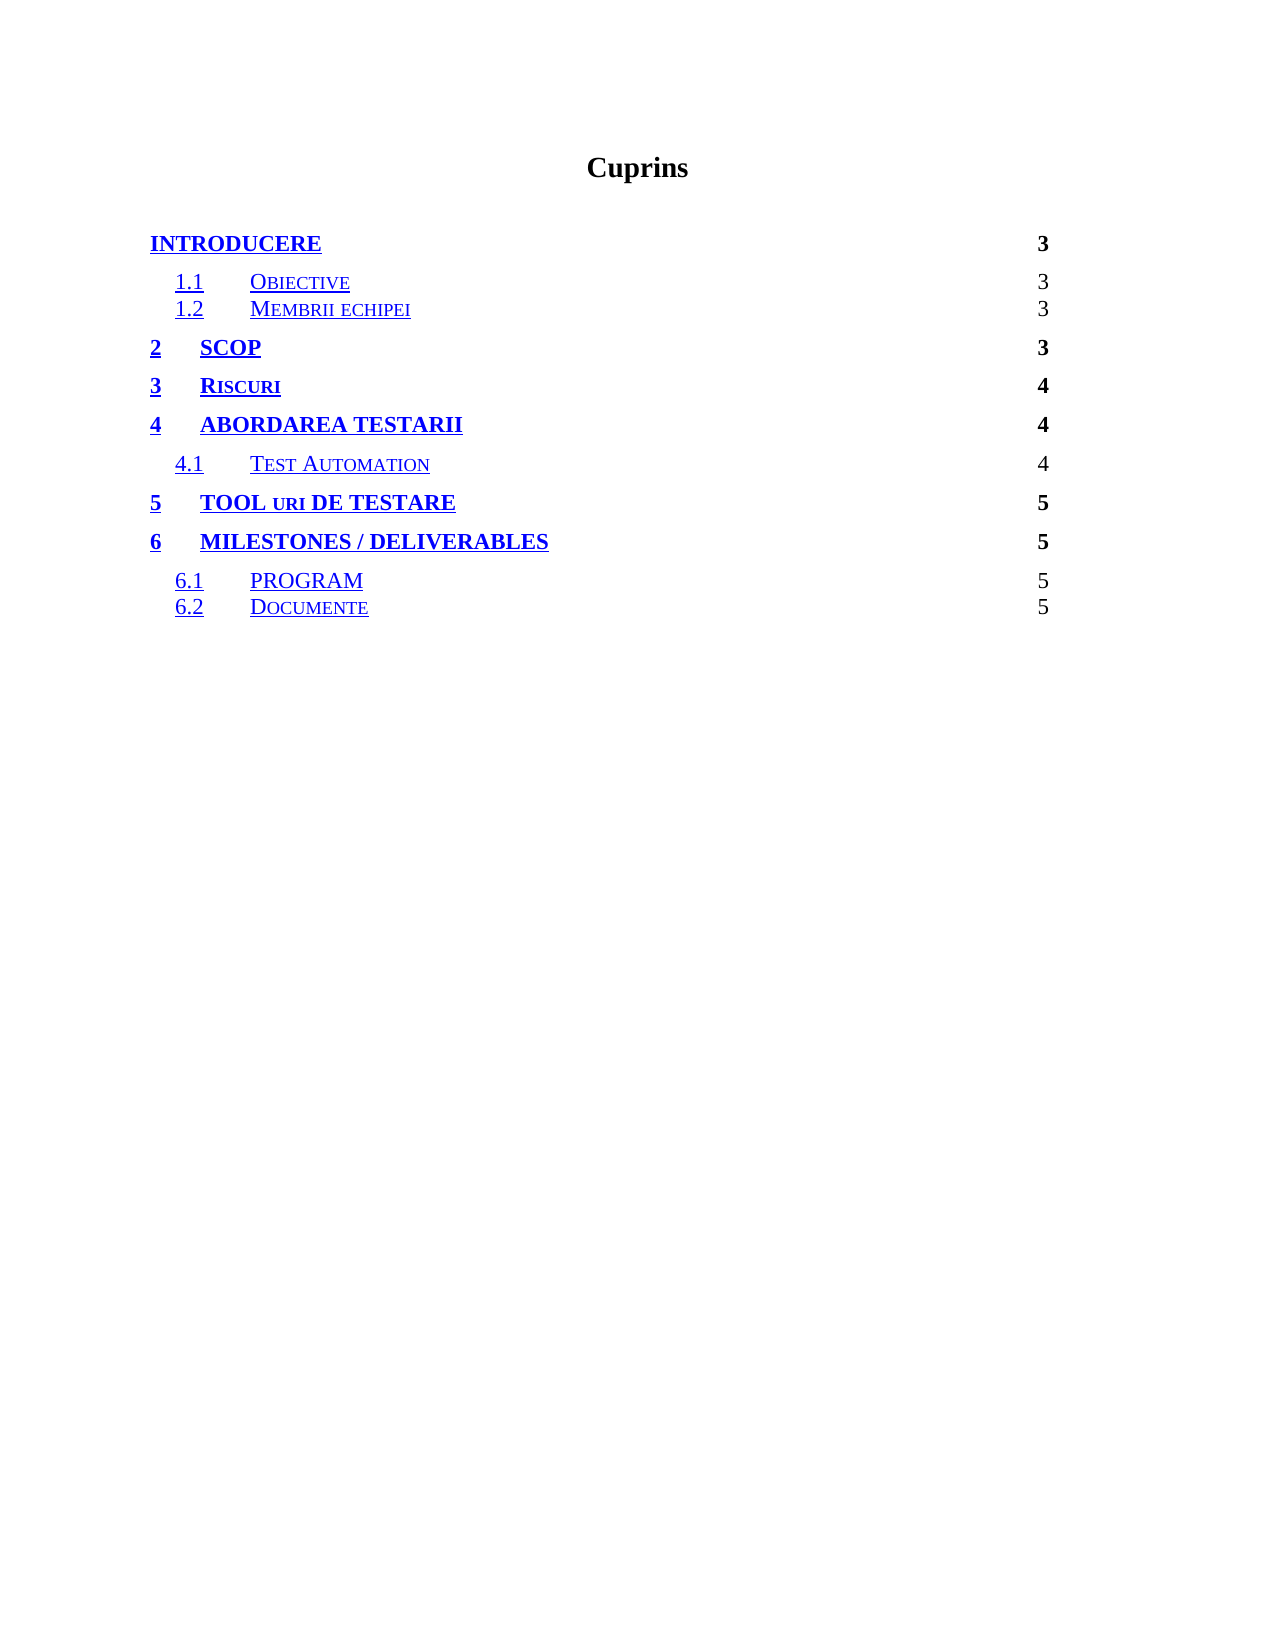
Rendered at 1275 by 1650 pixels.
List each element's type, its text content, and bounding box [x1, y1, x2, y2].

text 5 TOOL uri DE TESTARE 5 [150, 489, 1125, 515]
text 4 ABORDAREA TESTARII 4 [150, 411, 1125, 438]
text Cuprins [150, 150, 1125, 183]
text 2 SCOP 3 [150, 334, 1125, 360]
text 3 Riscuri 4 [150, 372, 1125, 399]
text 6 MILESTONES / DELIVERABLES 5 [150, 528, 1125, 554]
text 1.2 Membrii echipei 3 [175, 295, 1125, 321]
text 6.2 Documente 5 [175, 593, 1125, 619]
text 4.1 Test Automation 4 [175, 450, 1125, 477]
text 1.1 Obiective 3 [175, 268, 1125, 295]
text 6.1 PROGRAM 5 [175, 567, 1125, 593]
text INTRODUCERE 3 [150, 229, 1125, 256]
